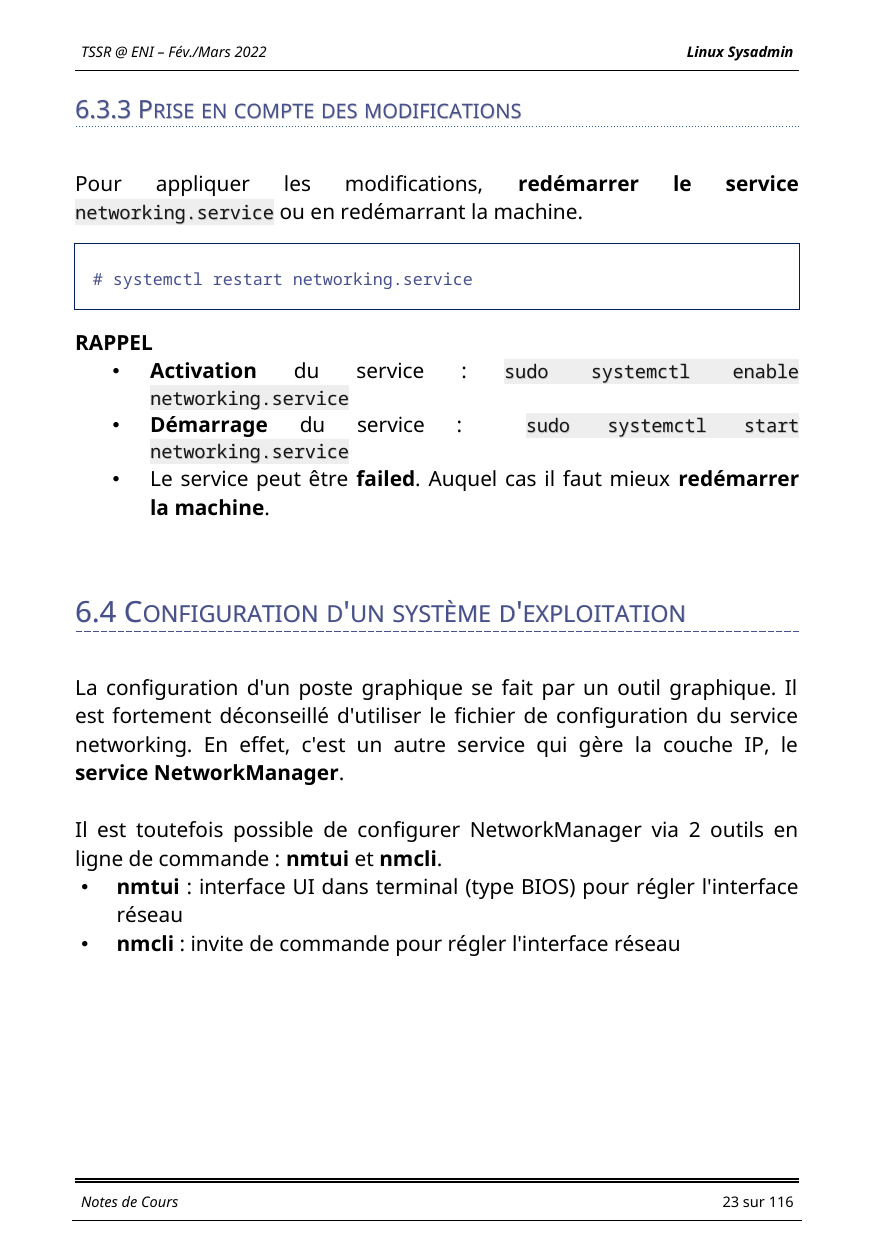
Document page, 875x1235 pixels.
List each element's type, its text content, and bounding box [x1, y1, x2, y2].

list Démarrage du service : sudo systemctl start networking.service [112, 410, 799, 464]
list nmcli : invite de commande pour régler l'interface réseau [81, 929, 799, 957]
text Il est toutefois possible de configurer NetworkManager via 2 outils en ligne de commande : nmtui et nmcli. [75, 815, 799, 872]
list Activation du service : sudo systemctl enable networking.service [112, 356, 799, 410]
text # systemctl restart networking.service [75, 244, 799, 309]
list Le service peut être failed. Auquel cas il faut mieux redémarrer la machine. [112, 464, 799, 521]
list nmtui : interface UI dans terminal (type BIOS) pour régler l'interface réseau [81, 872, 799, 929]
text 6.4 Configuration d'un système d'exploitation [75, 591, 799, 632]
text La configuration d'un poste graphique se fait par un outil graphique. Il est fortement déconseillé d'utiliser le fichier de configuration du service networking. En effet, c'est un autre service qui gère la couche IP, le service NetworkManager. [75, 673, 799, 787]
text RAPPEL [75, 328, 799, 356]
text Pour appliquer les modifications, redémarrer le service networking.service ou en redémarrant la machine. [75, 169, 799, 226]
text 6.3.3 Prise en compte des modifications [75, 92, 799, 127]
